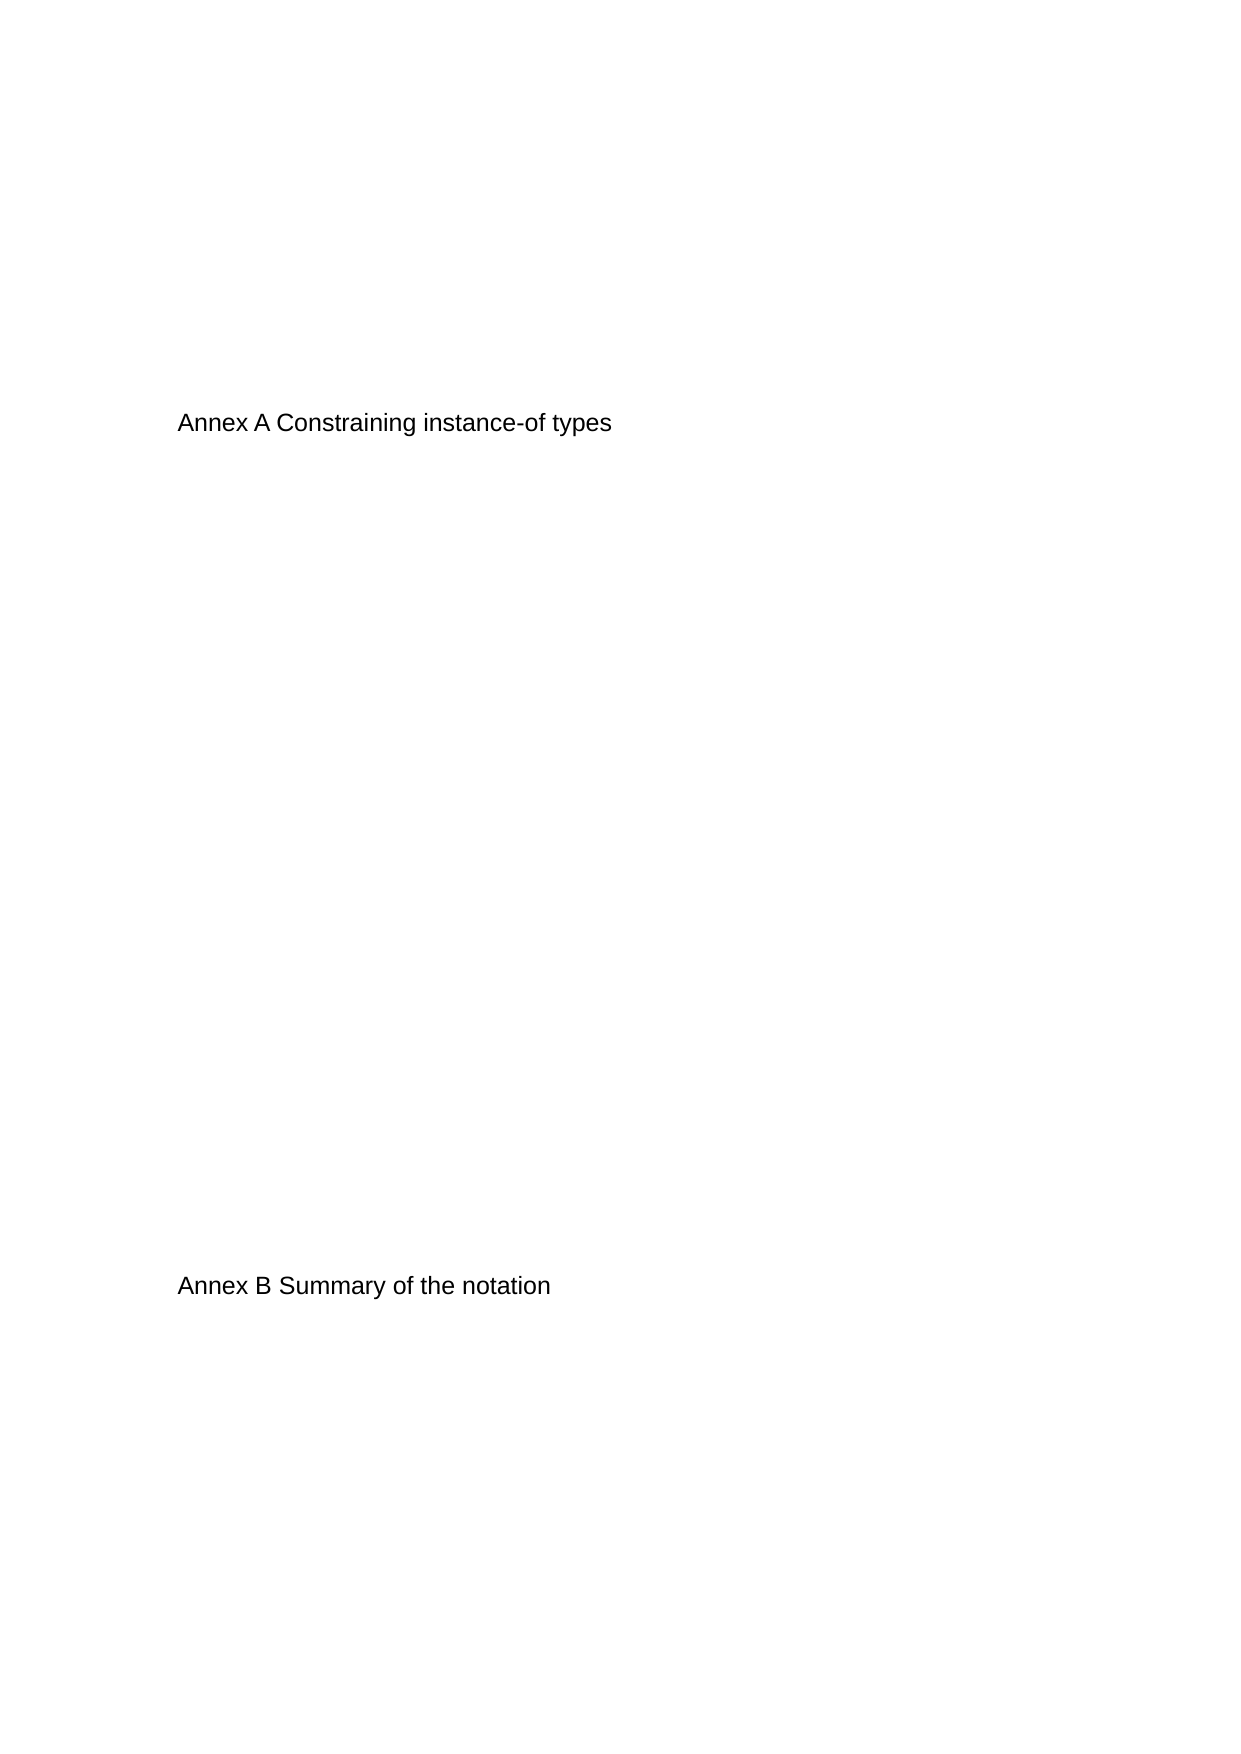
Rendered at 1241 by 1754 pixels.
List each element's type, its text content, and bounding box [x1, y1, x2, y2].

subtitle Annex B Summary of the notation [177, 1267, 1063, 1304]
subtitle Annex A Constraining instance-of types [177, 404, 1063, 442]
